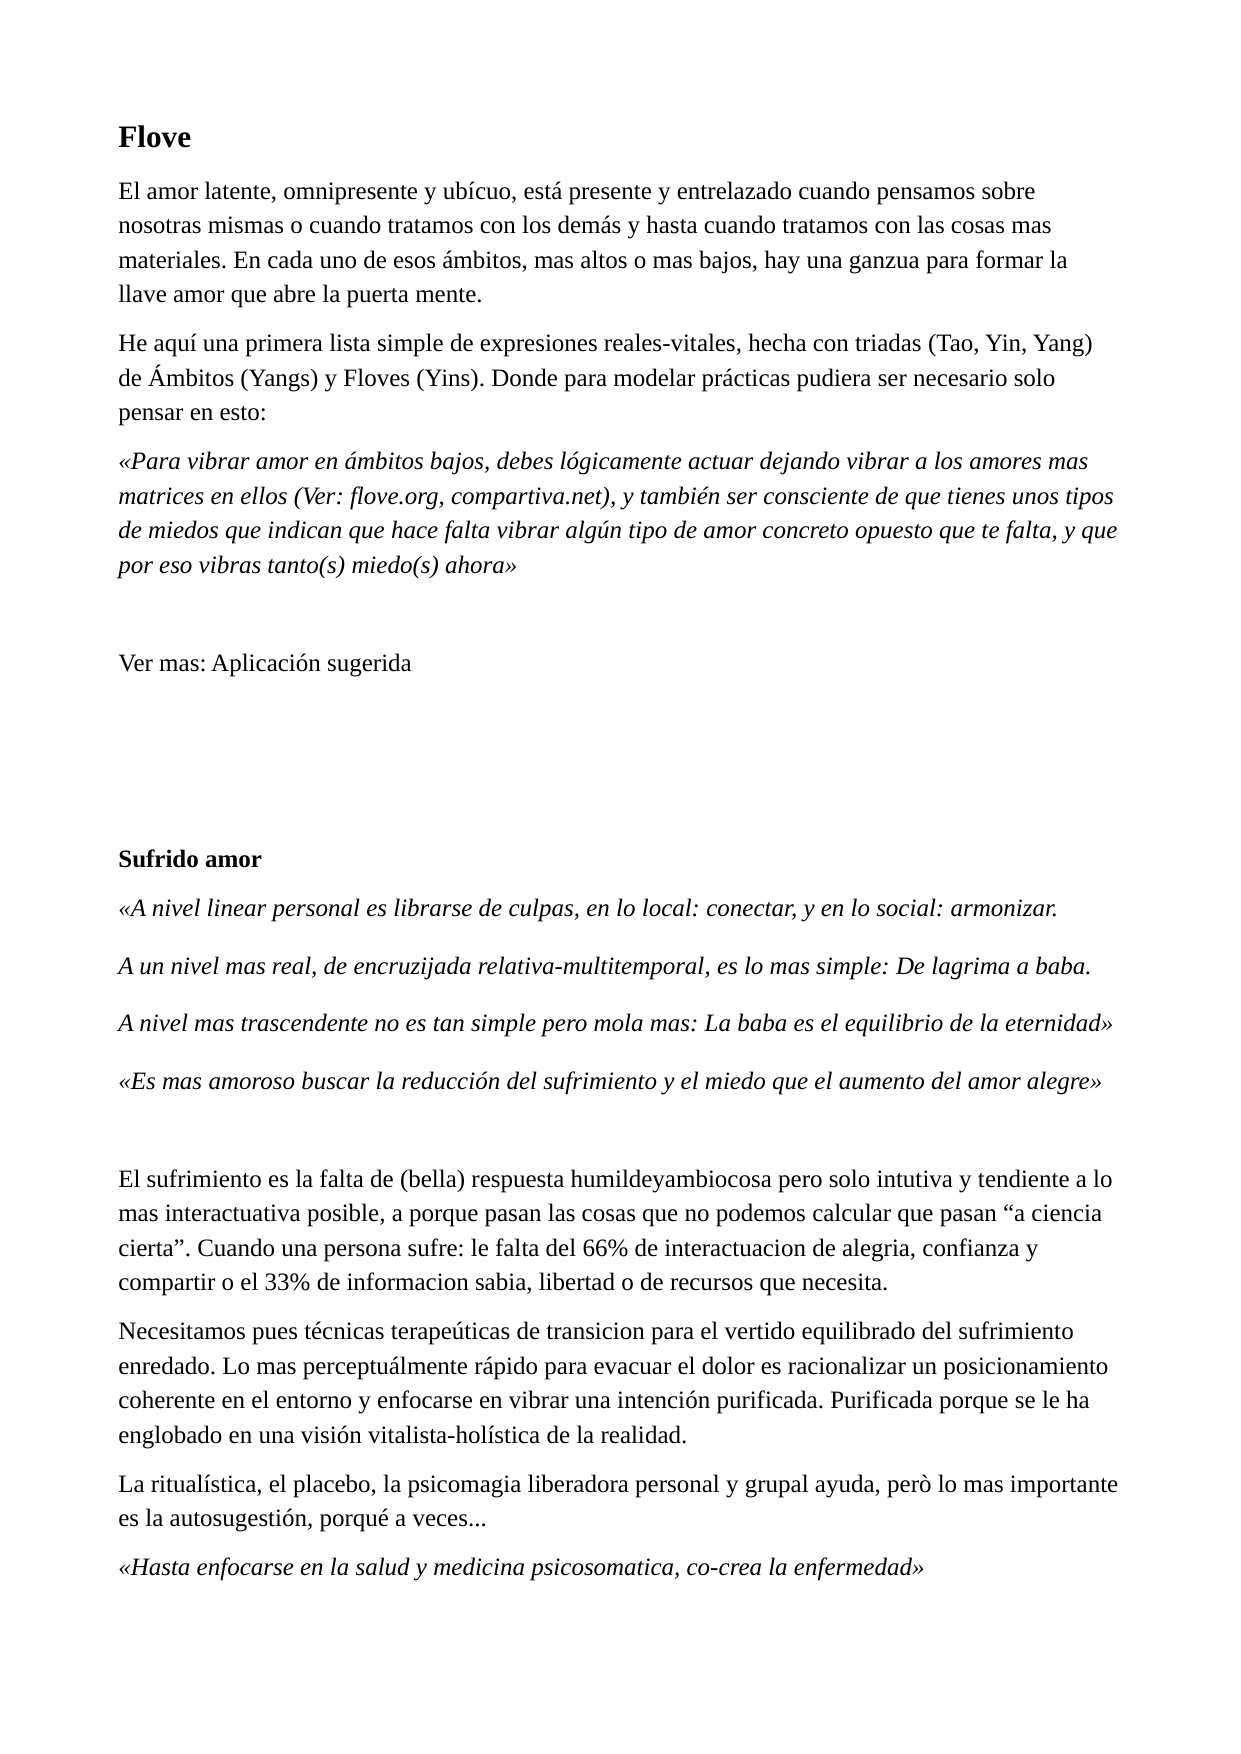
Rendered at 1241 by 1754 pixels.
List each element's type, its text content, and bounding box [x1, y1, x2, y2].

text Necesitamos pues técnicas terapeúticas de transicion para el vertido equilibrado del sufrimiento enredado. Lo mas perceptuálmente rápido para evacuar el dolor es racionalizar un posicionamiento coherente en el entorno y enfocarse en vibrar una intención purificada. Purificada porque se le ha englobado en una visión vitalista-holística de la realidad. [118, 1316, 1122, 1448]
text El amor latente, omnipresente y ubícuo, está presente y entrelazado cuando pensamos sobre nosotras mismas o cuando tratamos con los demás y hasta cuando tratamos con las cosas mas materiales. En cada uno de esos ámbitos, mas altos o mas bajos, hay una ganzua para formar la llave amor que abre la puerta mente. [118, 176, 1122, 308]
text Flove [118, 118, 1122, 154]
text «Hasta enfocarse en la salud y medicina psicosomatica, co-crea la enfermedad» [118, 1552, 1122, 1581]
text «Es mas amoroso buscar la reducción del sufrimiento y el miedo que el aumento del amor alegre» [118, 1066, 1122, 1094]
text He aquí una primera lista simple de expresiones reales-vitales, hecha con triadas (Tao, Yin, Yang) de Ámbitos (Yangs) y Floves (Yins). Donde para modelar prácticas pudiera ser necesario solo pensar en esto: [118, 328, 1122, 426]
text Sufrido amor [118, 844, 1122, 873]
text La ritualística, el placebo, la psicomagia liberadora personal y grupal ayuda, però lo mas importante es la autosugestión, porqué a veces... [118, 1469, 1122, 1532]
text A un nivel mas real, de encruzijada relativa-multitemporal, es lo mas simple: De lagrima a baba. [118, 951, 1122, 979]
text A nivel mas trascendente no es tan simple pero mola mas: La baba es el equilibrio de la eternidad» [118, 1008, 1122, 1037]
text «Para vibrar amor en ámbitos bajos, debes lógicamente actuar dejando vibrar a los amores mas matrices en ellos (Ver: flove.org, compartiva.net), y también ser consciente de que tienes unos tipos de miedos que indican que hace falta vibrar algún tipo de amor concreto opuesto que te falta, y que por eso vibras tanto(s) miedo(s) ahora» [118, 446, 1122, 578]
text Ver mas: Aplicación sugerida [118, 648, 1122, 677]
text El sufrimiento es la falta de (bella) respuesta humildeyambiocosa pero solo intutiva y tendiente a lo mas interactuativa posible, a porque pasan las cosas que no podemos calcular que pasan “a ciencia cierta”. Cuando una persona sufre: le falta del 66% de interactuacion de alegria, confianza y compartir o el 33% de informacion sabia, libertad o de recursos que necesita. [118, 1164, 1122, 1296]
text «A nivel linear personal es librarse de culpas, en lo local: conectar, y en lo social: armonizar. [118, 893, 1122, 922]
